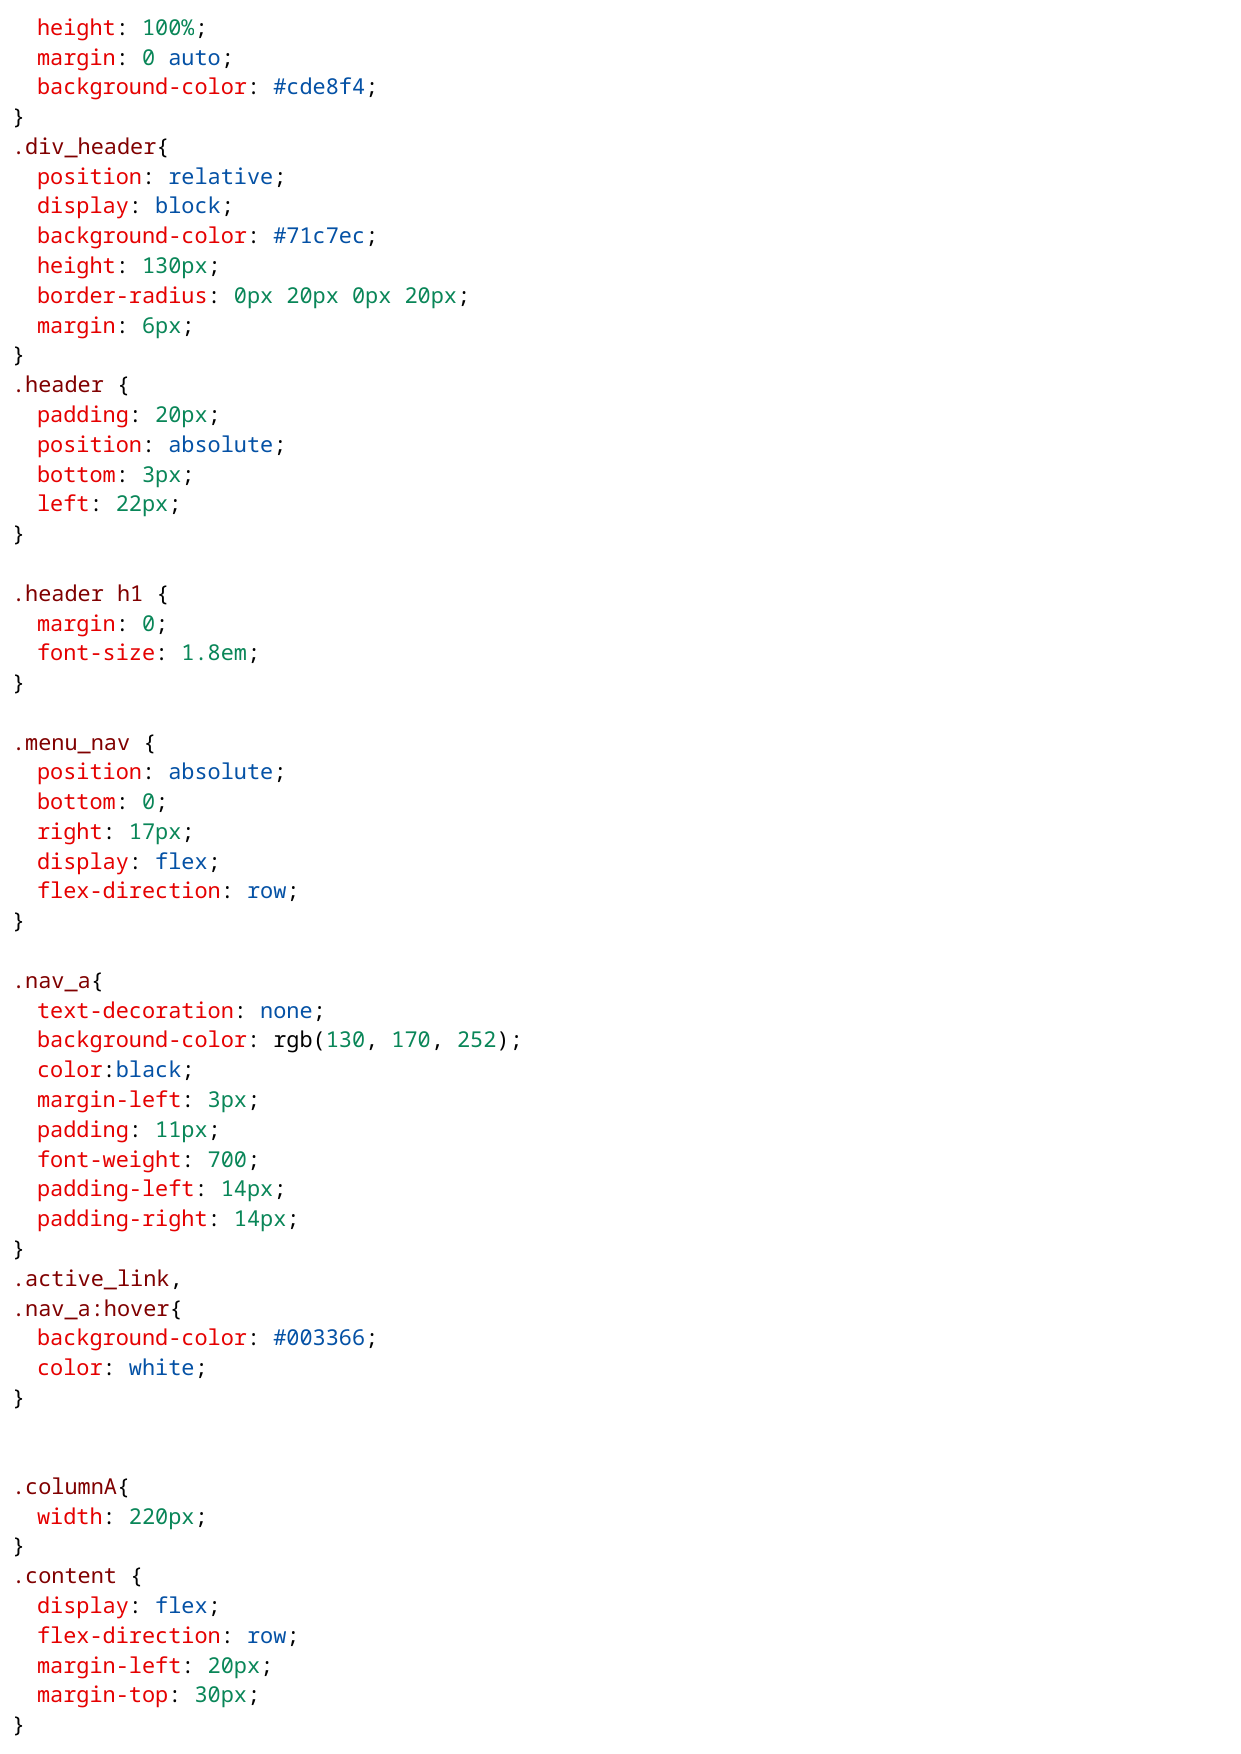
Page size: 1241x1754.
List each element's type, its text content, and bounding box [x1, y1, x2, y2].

text position: relative; [12, 161, 1169, 191]
text display: flex; [12, 846, 1169, 876]
text color: white; [12, 1352, 1169, 1382]
text } [12, 667, 1169, 697]
text margin-left: 20px; [12, 1649, 1169, 1679]
text } [12, 1709, 1169, 1739]
text .columnA{ [12, 1471, 1169, 1501]
text position: absolute; [12, 756, 1169, 786]
text background-color: #003366; [12, 1322, 1169, 1352]
text bottom: 0; [12, 786, 1169, 816]
text background-color: rgb(130, 170, 252); [12, 1024, 1169, 1054]
text .header h1 { [12, 578, 1169, 607]
text display: flex; [12, 1590, 1169, 1620]
text display: block; [12, 191, 1169, 220]
text color:black; [12, 1054, 1169, 1084]
text } [12, 1530, 1169, 1560]
text padding: 20px; [12, 399, 1169, 429]
text padding-left: 14px; [12, 1173, 1169, 1203]
text .nav_a{ [12, 965, 1169, 994]
text text-decoration: none; [12, 994, 1169, 1024]
text } [12, 1382, 1169, 1412]
text position: absolute; [12, 429, 1169, 459]
text } [12, 1233, 1169, 1263]
text bottom: 3px; [12, 459, 1169, 488]
text font-weight: 700; [12, 1143, 1169, 1173]
text margin-left: 3px; [12, 1084, 1169, 1114]
text .active_link, [12, 1263, 1169, 1292]
text } [12, 518, 1169, 548]
text margin: 0; [12, 607, 1169, 637]
text .content { [12, 1560, 1169, 1590]
text } [12, 339, 1169, 369]
text margin-top: 30px; [12, 1679, 1169, 1709]
text margin: 6px; [12, 310, 1169, 339]
text margin: 0 auto; [12, 42, 1169, 71]
text .nav_a:hover{ [12, 1292, 1169, 1322]
text } [12, 905, 1169, 935]
text .div_header{ [12, 131, 1169, 161]
text font-size: 1.8em; [12, 637, 1169, 667]
text width: 220px; [12, 1501, 1169, 1530]
text background-color: #cde8f4; [12, 71, 1169, 101]
text right: 17px; [12, 816, 1169, 846]
text border-radius: 0px 20px 0px 20px; [12, 280, 1169, 310]
text left: 22px; [12, 488, 1169, 518]
text padding: 11px; [12, 1114, 1169, 1143]
text flex-direction: row; [12, 876, 1169, 905]
text height: 100%; [12, 12, 1169, 42]
text flex-direction: row; [12, 1620, 1169, 1649]
text .menu_nav { [12, 727, 1169, 756]
text .header { [12, 369, 1169, 399]
text padding-right: 14px; [12, 1203, 1169, 1233]
text background-color: #71c7ec; [12, 220, 1169, 250]
text } [12, 101, 1169, 131]
text height: 130px; [12, 250, 1169, 280]
